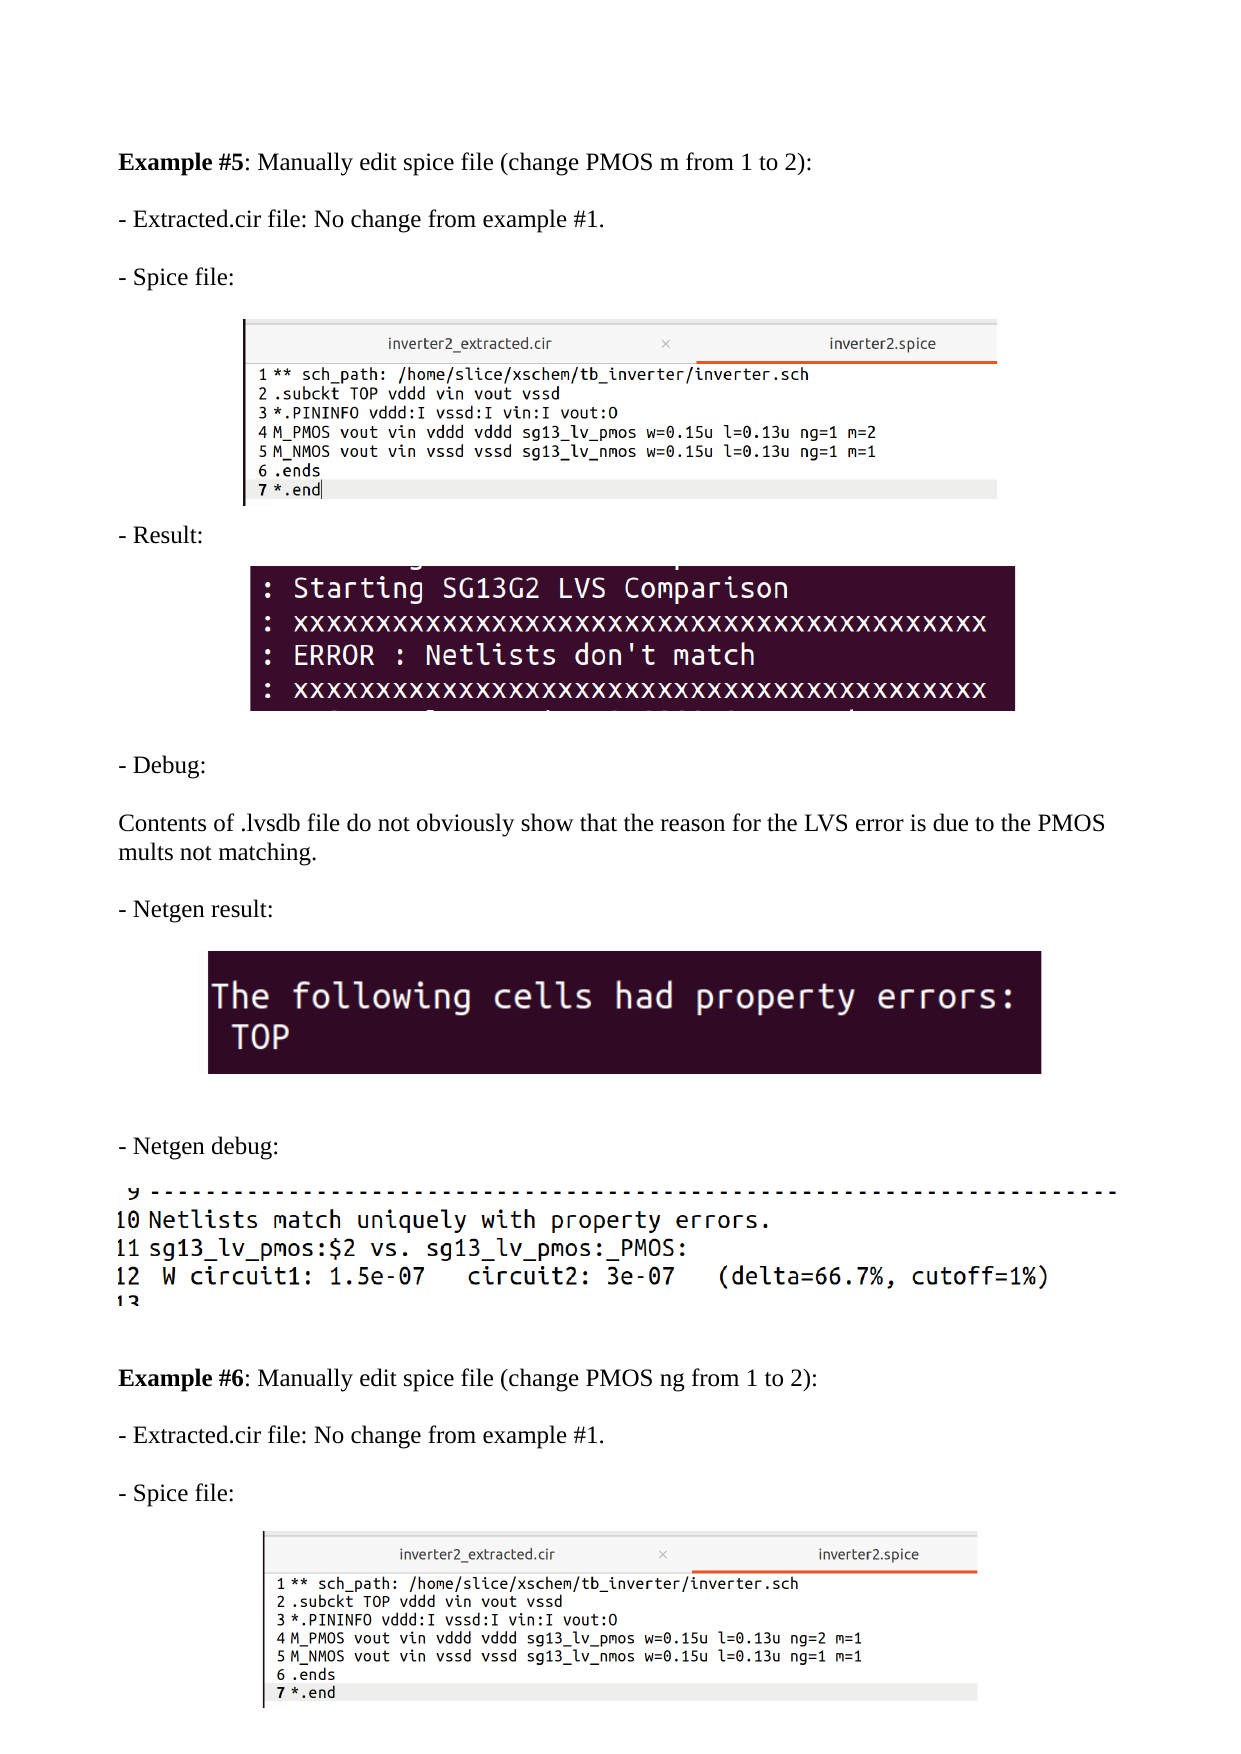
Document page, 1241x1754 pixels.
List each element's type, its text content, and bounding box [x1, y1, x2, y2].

picture [243, 319, 998, 506]
text - Extracted.cir file: No change from example #1. [118, 1420, 1122, 1449]
picture [198, 951, 1042, 1074]
text - Netgen result: [118, 894, 1122, 923]
text - Spice file: [118, 1478, 1122, 1506]
text - Netgen debug: [118, 1131, 1122, 1160]
text Example #5: Manually edit spice file (change PMOS m from 1 to 2): [118, 147, 1122, 176]
text - Result: [118, 521, 1122, 549]
text - Spice file: [118, 262, 1122, 291]
picture [250, 566, 1015, 711]
picture [262, 1531, 978, 1708]
text - Debug: [118, 751, 1122, 779]
text - Extracted.cir file: No change from example #1. [118, 204, 1122, 233]
text Example #6: Manually edit spice file (change PMOS ng from 1 to 2): [118, 1363, 1122, 1391]
text Contents of .lvsdb file do not obviously show that the reason for the LVS error is due to the PMOS mults not matching. [118, 808, 1122, 866]
picture [118, 1188, 1123, 1306]
